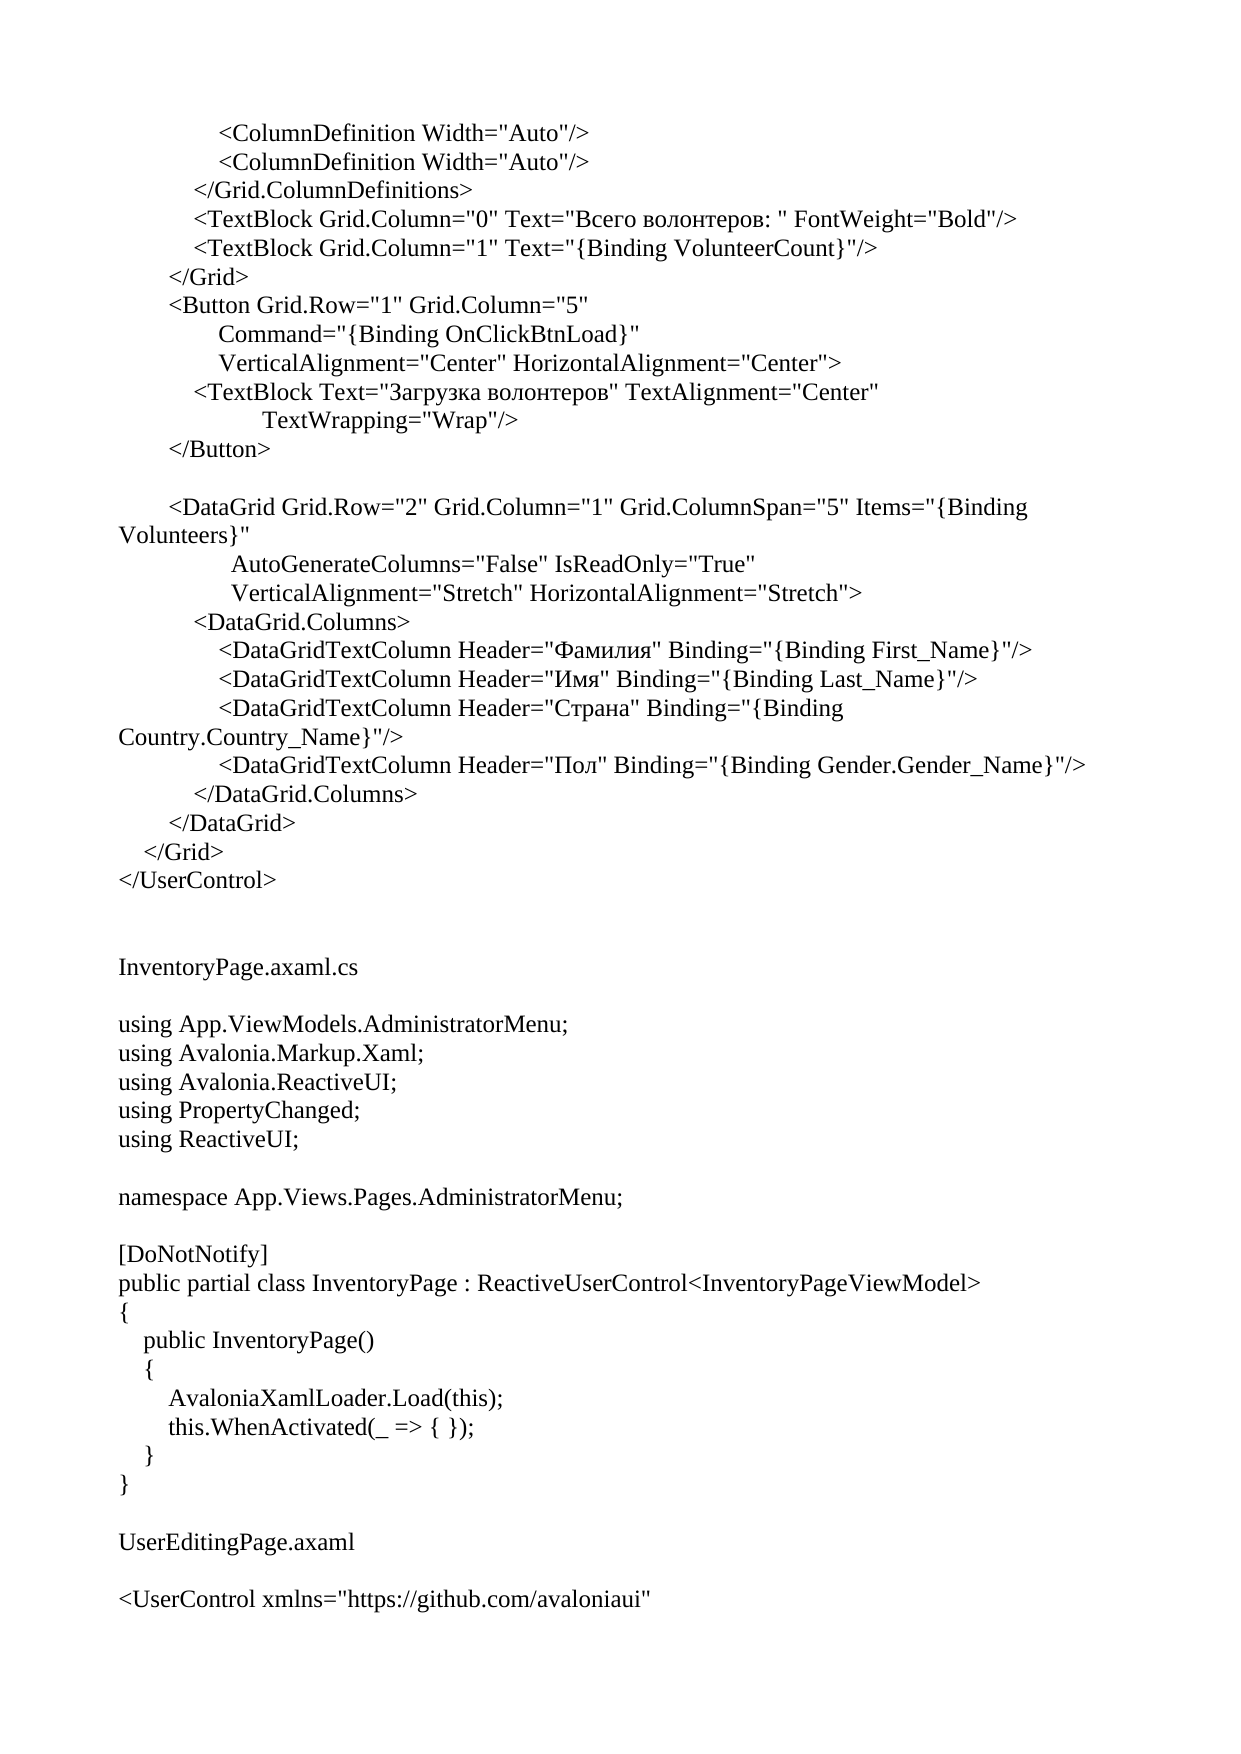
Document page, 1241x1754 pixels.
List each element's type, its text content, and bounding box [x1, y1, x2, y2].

subtitle InventoryPage.axaml.cs [118, 952, 1122, 1009]
subtitle UserEditingPage.axaml [118, 1527, 1122, 1584]
subtitle using App.ViewModels.AdministratorMenu; using Avalonia.Markup.Xaml; using Avalonia.ReactiveUI; using PropertyChanged; using ReactiveUI; namespace App.Views.Pages.AdministratorMenu; [DoNotNotify] public partial class InventoryPage : ReactiveUserControl<InventoryPageViewModel> { public InventoryPage() { AvaloniaXamlLoader.Load(this); this.WhenActivated(_ => { }); } } [118, 1009, 1122, 1527]
subtitle <UserControl xmlns="https://github.com/avaloniaui" [118, 1584, 1122, 1613]
subtitle <ColumnDefinition Width="Auto"/> <ColumnDefinition Width="Auto"/> </Grid.ColumnDefinitions> <TextBlock Grid.Column="0" Text="Всего волонтеров: " FontWeight="Bold"/> <TextBlock Grid.Column="1" Text="{Binding VolunteerCount}"/> </Grid> <Button Grid.Row="1" Grid.Column="5" Command="{Binding OnClickBtnLoad}" VerticalAlignment="Center" HorizontalAlignment="Center"> <TextBlock Text="Загрузка волонтеров" TextAlignment="Center" TextWrapping="Wrap"/> </Button> <DataGrid Grid.Row="2" Grid.Column="1" Grid.ColumnSpan="5" Items="{Binding Volunteers}" AutoGenerateColumns="False" IsReadOnly="True" VerticalAlignment="Stretch" HorizontalAlignment="Stretch"> <DataGrid.Columns> <DataGridTextColumn Header="Фамилия" Binding="{Binding First_Name}"/> <DataGridTextColumn Header="Имя" Binding="{Binding Last_Name}"/> <DataGridTextColumn Header="Страна" Binding="{Binding Country.Country_Name}"/> <DataGridTextColumn Header="Пол" Binding="{Binding Gender.Gender_Name}"/> </DataGrid.Columns> </DataGrid> </Grid> </UserControl> [118, 118, 1122, 952]
